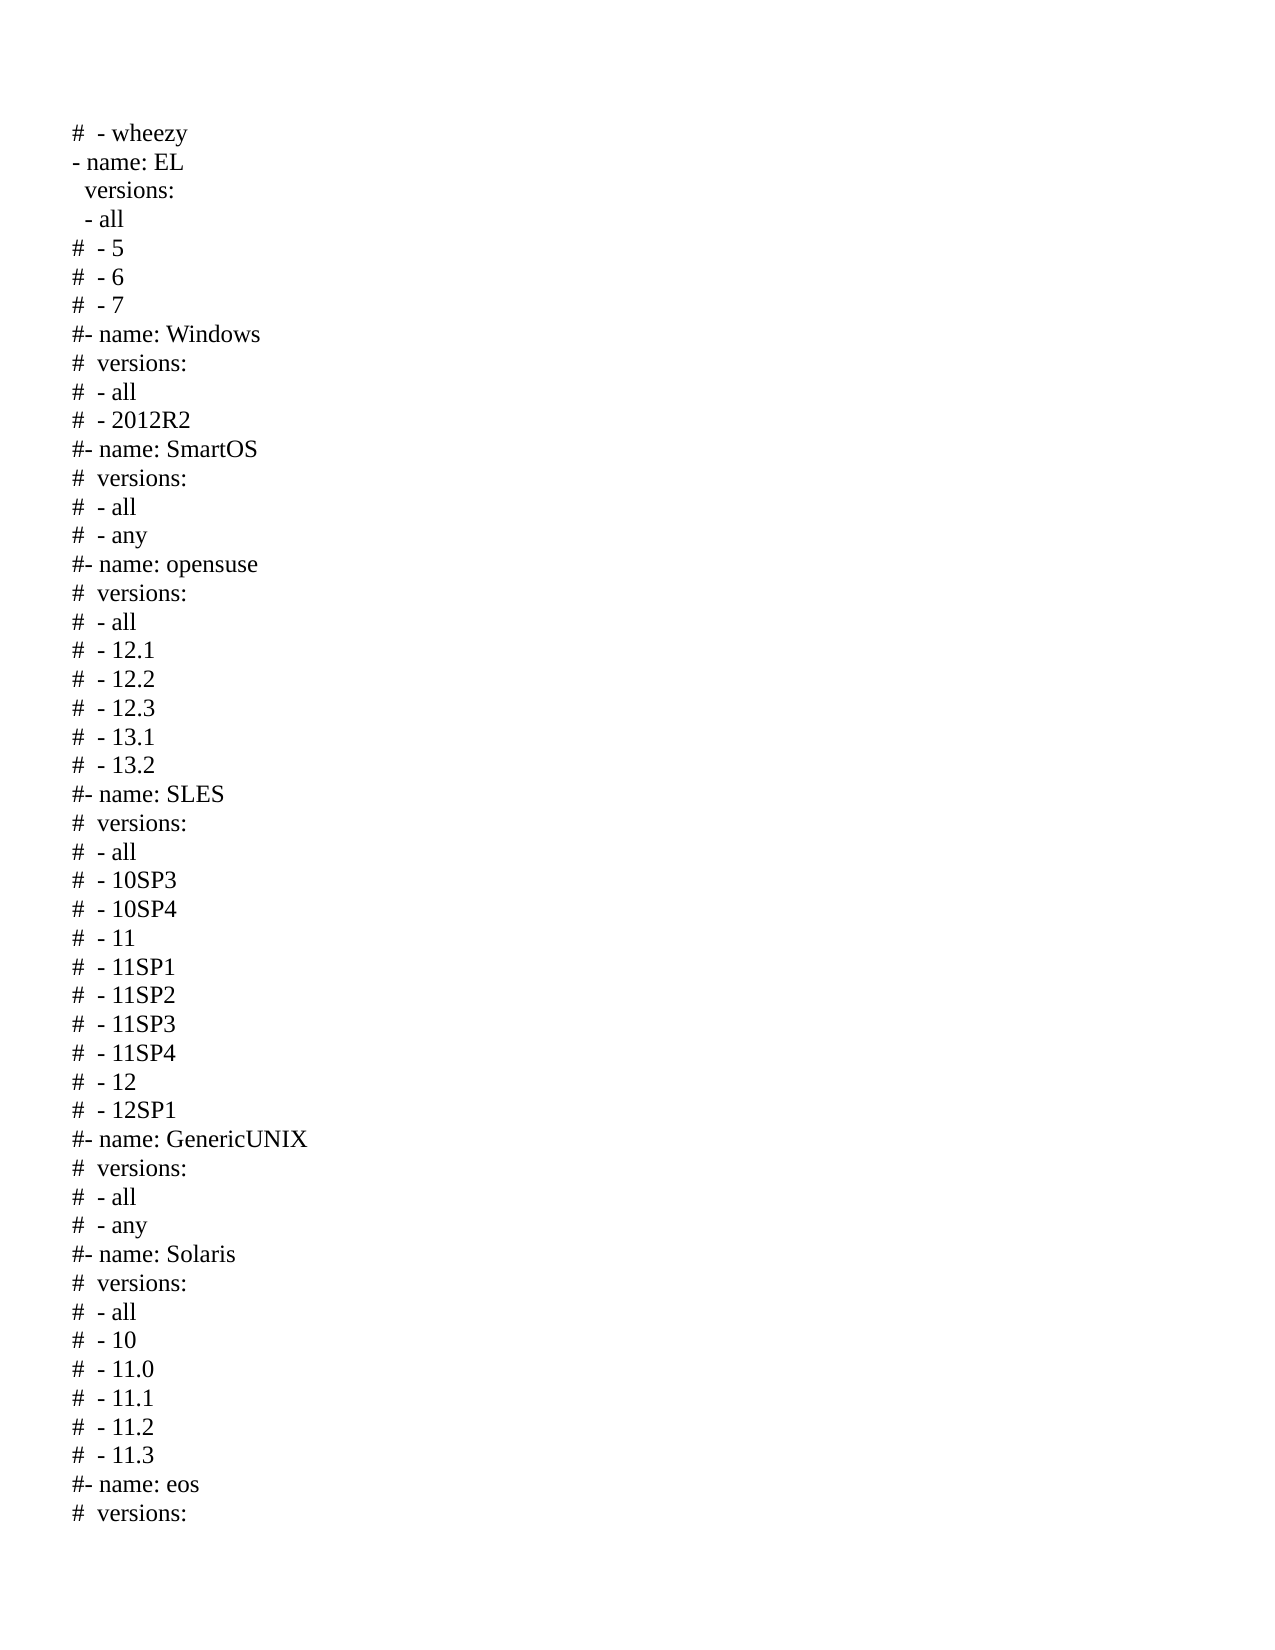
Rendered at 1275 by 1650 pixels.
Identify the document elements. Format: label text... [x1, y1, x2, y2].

text # - 12 [59, 1067, 1222, 1096]
text # versions: [59, 348, 1222, 377]
text # - any [59, 521, 1222, 549]
text versions: [59, 176, 1222, 204]
text # versions: [59, 1268, 1222, 1297]
text # - all [59, 607, 1222, 636]
text # - 12.3 [59, 693, 1222, 722]
text # - 11SP2 [59, 981, 1222, 1009]
text #- name: GenericUNIX [59, 1124, 1222, 1153]
text # - 12SP1 [59, 1096, 1222, 1124]
text #- name: SLES [59, 779, 1222, 808]
text # versions: [59, 808, 1222, 837]
text # versions: [59, 463, 1222, 492]
text #- name: Solaris [59, 1239, 1222, 1268]
text # - 11.1 [59, 1383, 1222, 1412]
text - all [59, 204, 1222, 233]
text # - all [59, 837, 1222, 866]
text # - 13.1 [59, 722, 1222, 751]
text # - 11.0 [59, 1354, 1222, 1383]
text # - 10SP3 [59, 866, 1222, 894]
text # - 2012R2 [59, 406, 1222, 434]
text # - 6 [59, 262, 1222, 291]
text # - all [59, 1297, 1222, 1326]
text # - 10 [59, 1326, 1222, 1354]
text # - 11 [59, 923, 1222, 952]
text # versions: [59, 578, 1222, 607]
text # - 10SP4 [59, 894, 1222, 923]
text - name: EL [59, 147, 1222, 176]
text #- name: Windows [59, 319, 1222, 348]
text # - 11.3 [59, 1441, 1222, 1469]
text # - 7 [59, 291, 1222, 319]
text #- name: eos [59, 1469, 1222, 1498]
text # - 12.1 [59, 636, 1222, 664]
text # - any [59, 1211, 1222, 1239]
text #- name: opensuse [59, 549, 1222, 578]
text # - 11SP4 [59, 1038, 1222, 1067]
text # - wheezy [59, 118, 1222, 147]
text # - all [59, 1182, 1222, 1211]
text # - 5 [59, 233, 1222, 262]
text #- name: SmartOS [59, 434, 1222, 463]
text # - 12.2 [59, 664, 1222, 693]
text # versions: [59, 1153, 1222, 1182]
text # - 11SP1 [59, 952, 1222, 981]
text # - 11.2 [59, 1412, 1222, 1441]
text # - all [59, 377, 1222, 406]
text # - 11SP3 [59, 1009, 1222, 1038]
text # - 13.2 [59, 751, 1222, 779]
text # versions: [59, 1498, 1222, 1527]
text # - all [59, 492, 1222, 521]
